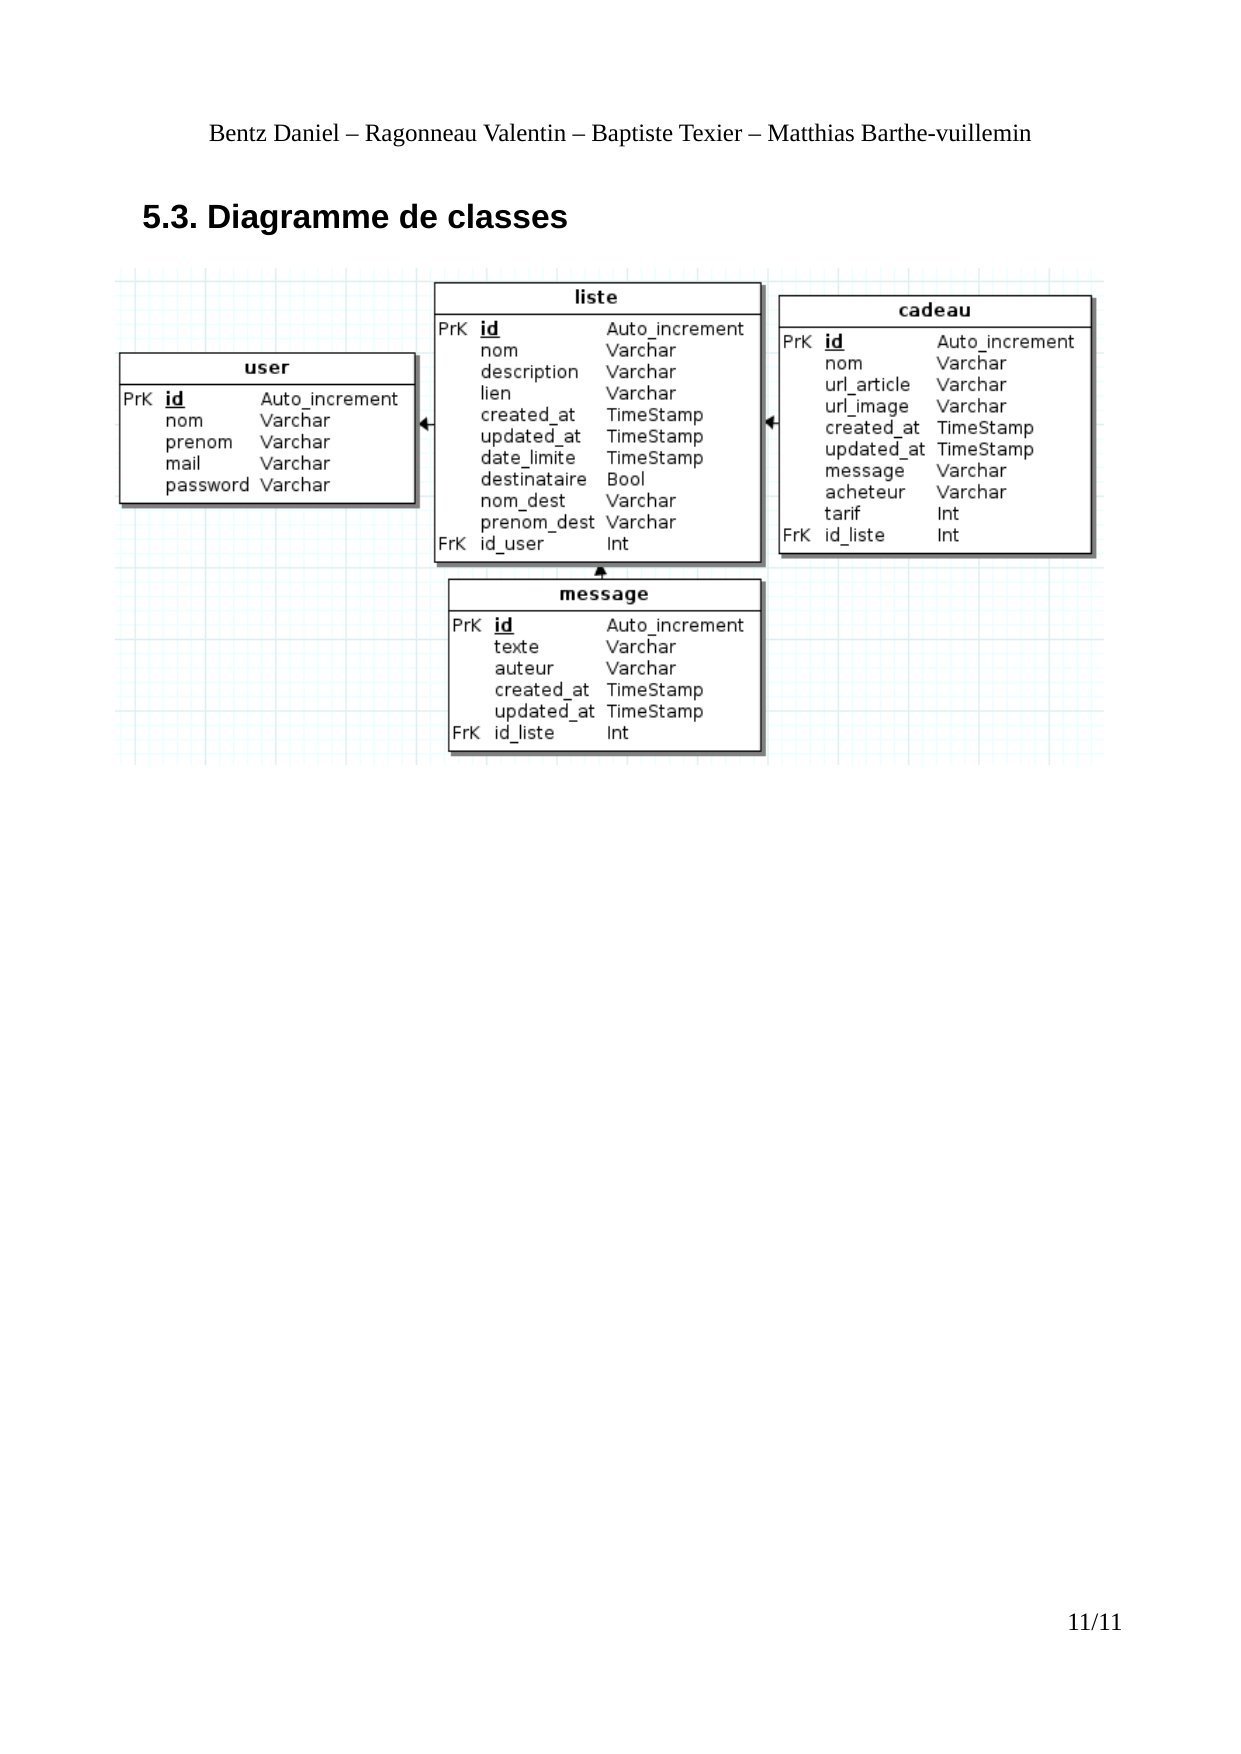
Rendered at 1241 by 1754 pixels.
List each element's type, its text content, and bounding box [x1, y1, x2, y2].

picture [115, 268, 1105, 765]
subtitle Diagramme de classes [133, 197, 1122, 236]
